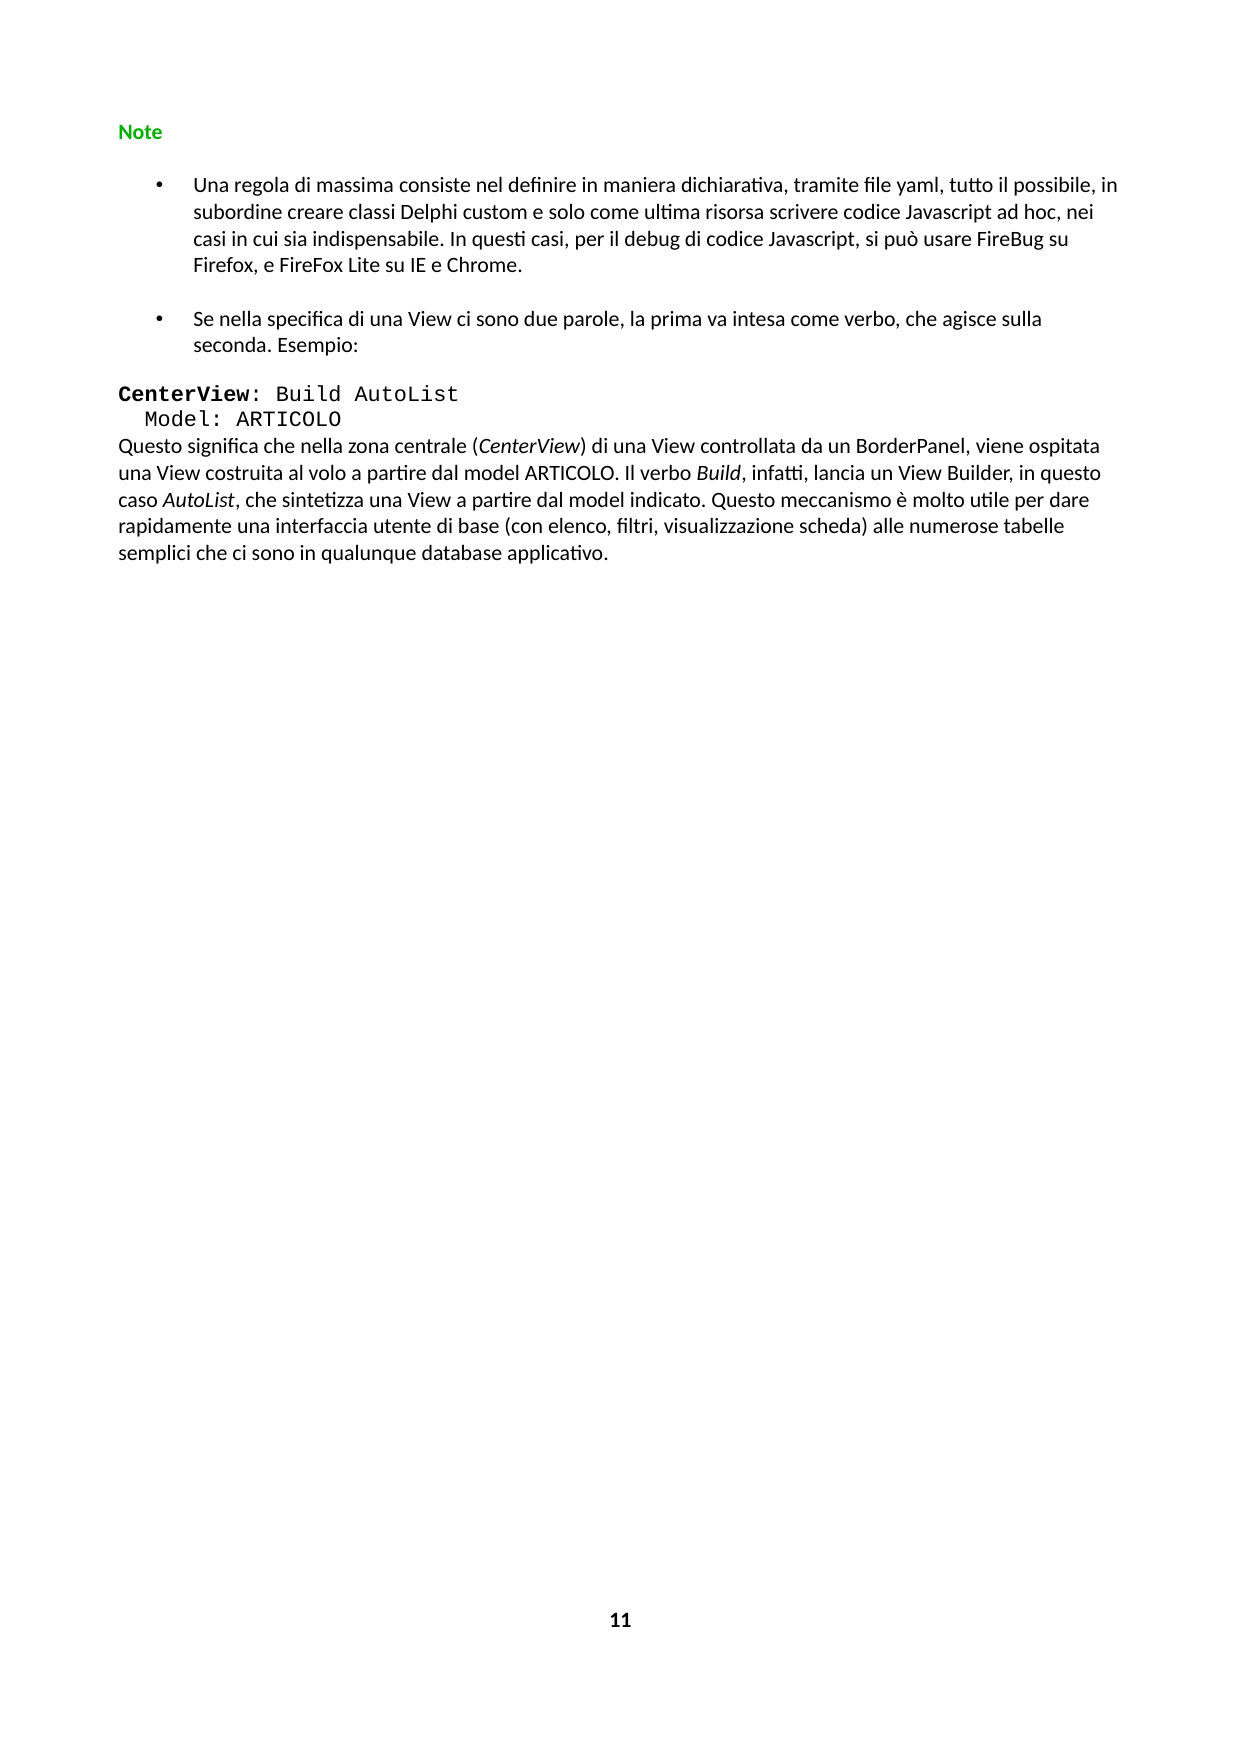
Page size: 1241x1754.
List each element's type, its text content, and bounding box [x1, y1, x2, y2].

text Note [118, 118, 1122, 145]
text CenterView: Build AutoList [118, 383, 1122, 408]
list Se nella specifica di una View ci sono due parole, la prima va intesa come verbo, che agisce sulla seconda. Esempio: [156, 305, 1122, 358]
text Model: ARTICOLO [118, 408, 1122, 432]
list Una regola di massima consiste nel definire in maniera dichiarativa, tramite file yaml, tutto il possibile, in subordine creare classi Delphi custom e solo come ultima risorsa scrivere codice Javascript ad hoc, nei casi in cui sia indispensabile. In questi casi, per il debug di codice Javascript, si può usare FireBug su Firefox, e FireFox Lite su IE e Chrome. [156, 171, 1122, 278]
text Questo significa che nella zona centrale (CenterView) di una View controllata da un BorderPanel, viene ospitata una View costruita al volo a partire dal model ARTICOLO. Il verbo Build, infatti, lancia un View Builder, in questo caso AutoList, che sintetizza una View a partire dal model indicato. Questo meccanismo è molto utile per dare rapidamente una interfaccia utente di base (con elenco, filtri, visualizzazione scheda) alle numerose tabelle semplici che ci sono in qualunque database applicativo. [118, 432, 1122, 566]
